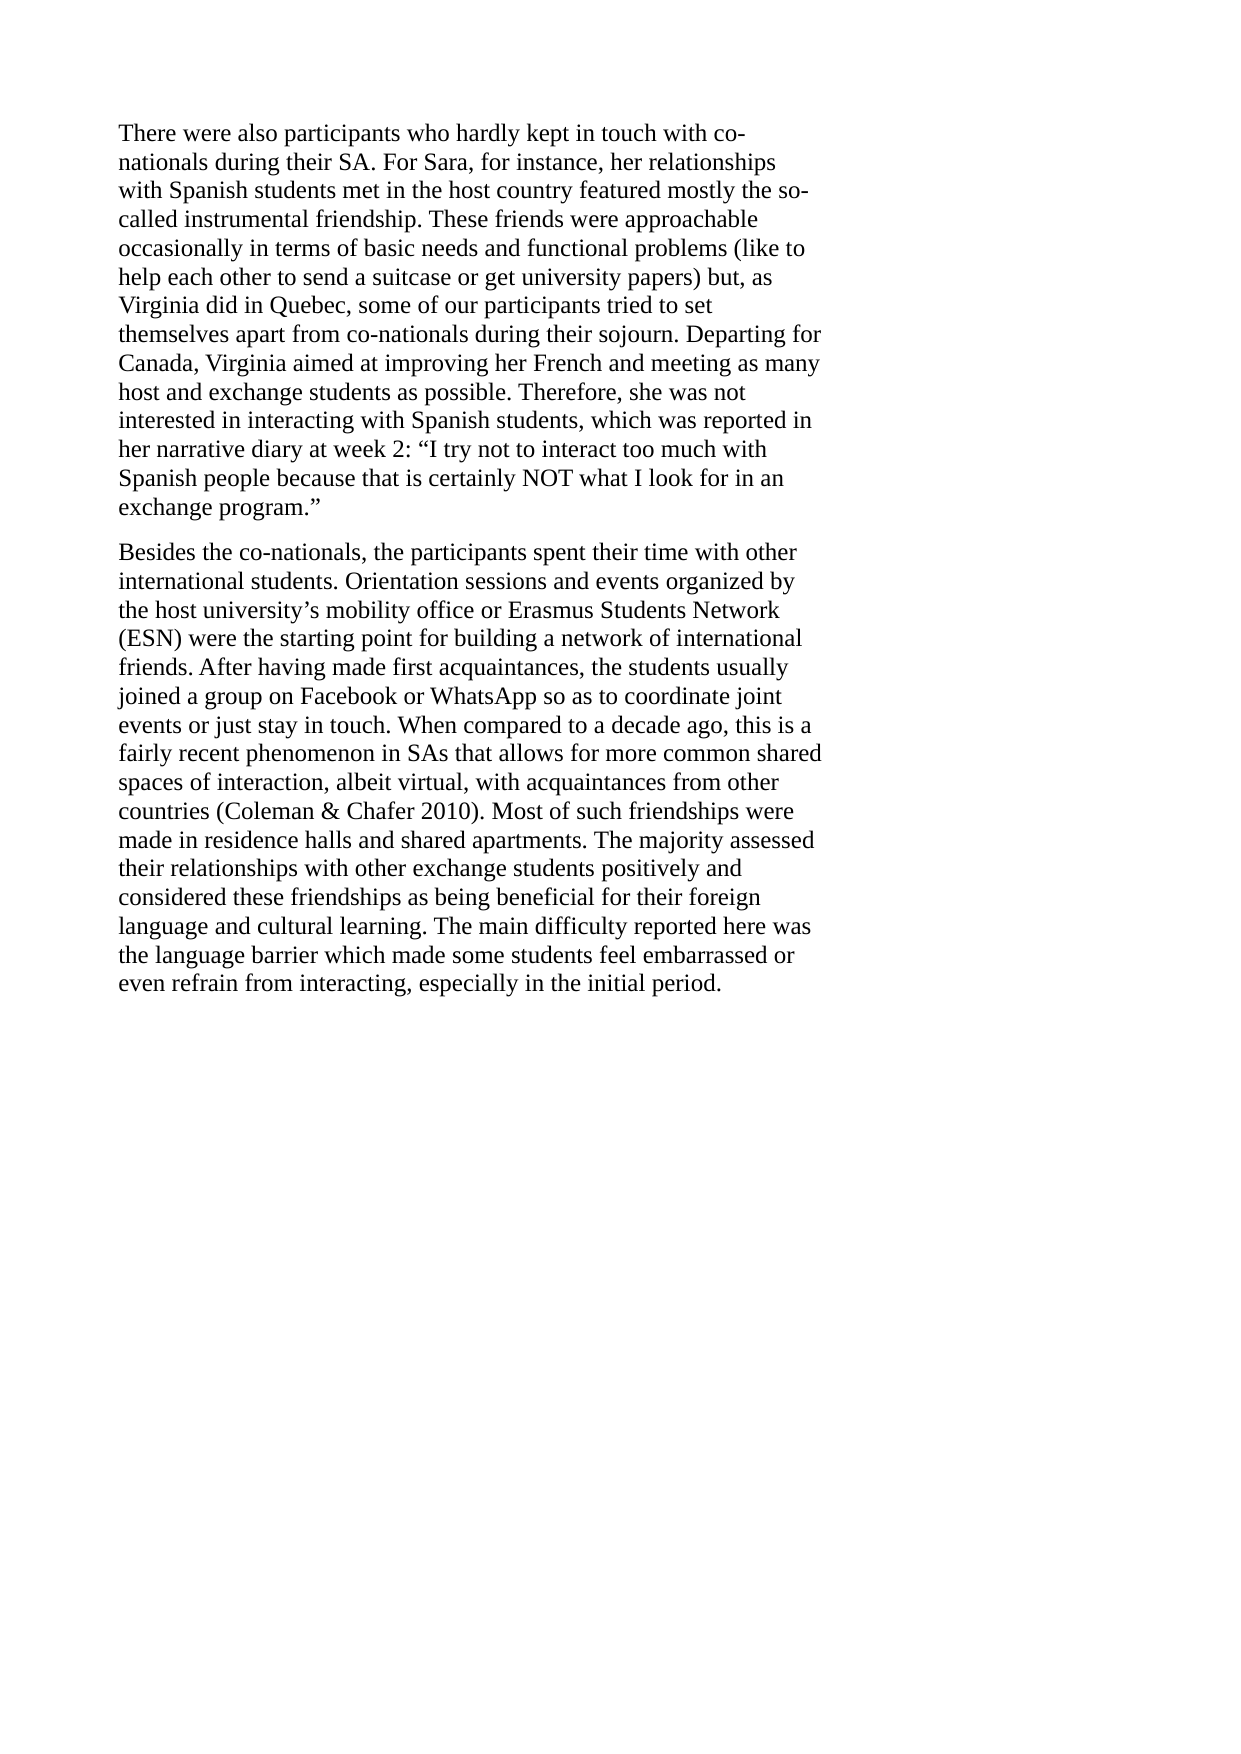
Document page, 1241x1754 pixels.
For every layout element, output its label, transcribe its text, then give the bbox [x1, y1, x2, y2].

text There were also participants who hardly kept in touch with co-nationals during their SA. For Sara, for instance, her relationships with Spanish students met in the host country featured mostly the so-called instrumental friendship. These friends were approachable occasionally in terms of basic needs and functional problems (like to help each other to send a suitcase or get university papers) but, as Virginia did in Quebec, some of our participants tried to set themselves apart from co-nationals during their sojourn. Departing for Canada, Virginia aimed at improving her French and meeting as many host and exchange students as possible. Therefore, she was not interested in interacting with Spanish students, which was reported in her narrative diary at week 2: “I try not to interact too much with Spanish people because that is certainly NOT what I look for in an exchange program.” [118, 118, 827, 521]
text Besides the co-nationals, the participants spent their time with other international students. Orientation sessions and events organized by the host university’s mobility office or Erasmus Students Network (ESN) were the starting point for building a network of international friends. After having made first acquaintances, the students usually joined a group on Facebook or WhatsApp so as to coordinate joint events or just stay in touch. When compared to a decade ago, this is a fairly recent phenomenon in SAs that allows for more common shared spaces of interaction, albeit virtual, with acquaintances from other countries (Coleman & Chafer 2010). Most of such friendships were made in residence halls and shared apartments. The majority assessed their relationships with other exchange students positively and considered these friendships as being beneficial for their foreign language and cultural learning. The main difficulty reported here was the language barrier which made some students feel embarrassed or even refrain from interacting, especially in the initial period. [118, 537, 827, 997]
